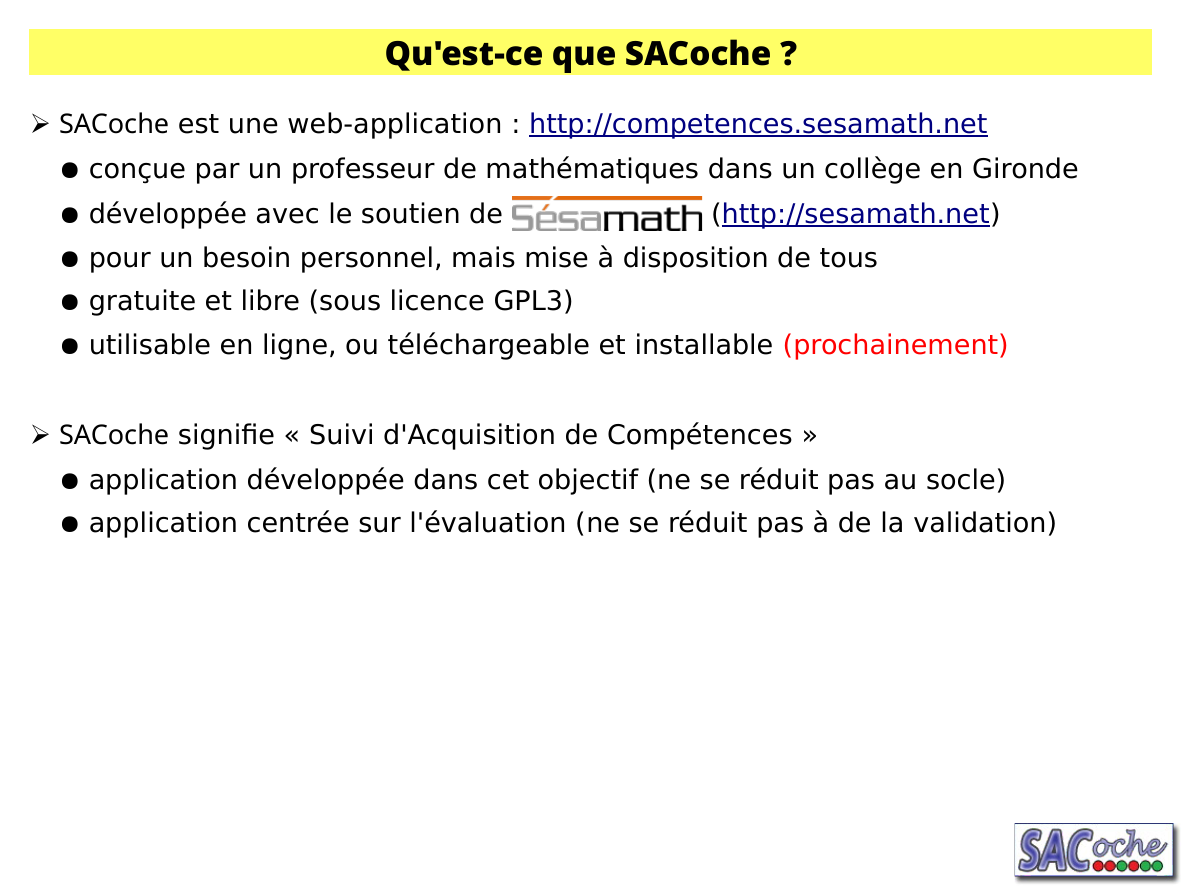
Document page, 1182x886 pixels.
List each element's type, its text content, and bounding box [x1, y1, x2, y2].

list gratuite et libre (sous licence GPL3) [59, 286, 1152, 317]
list conçue par un professeur de mathématiques dans un collège en Gironde [59, 153, 1152, 184]
picture [1014, 823, 1182, 886]
list pour un besoin personnel, mais mise à disposition de tous [59, 242, 1152, 274]
list utilisable en ligne, ou téléchargeable et installable (prochainement) [59, 329, 1152, 361]
list SACoche signifie « Suivi d'Acquisition de Compétences » [29, 416, 1152, 453]
list SACoche est une web-application : http://competences.sesamath.net [29, 104, 1152, 141]
list application développée dans cet objectif (ne se réduit pas au socle) [59, 464, 1152, 496]
picture [512, 196, 703, 231]
list application centrée sur l'évaluation (ne se réduit pas à de la validation) [59, 508, 1152, 539]
list (http://sesamath.net) [703, 196, 1152, 231]
list développée avec le soutien de [59, 196, 512, 231]
text Qu'est-ce que SACoche ? [29, 29, 1152, 75]
